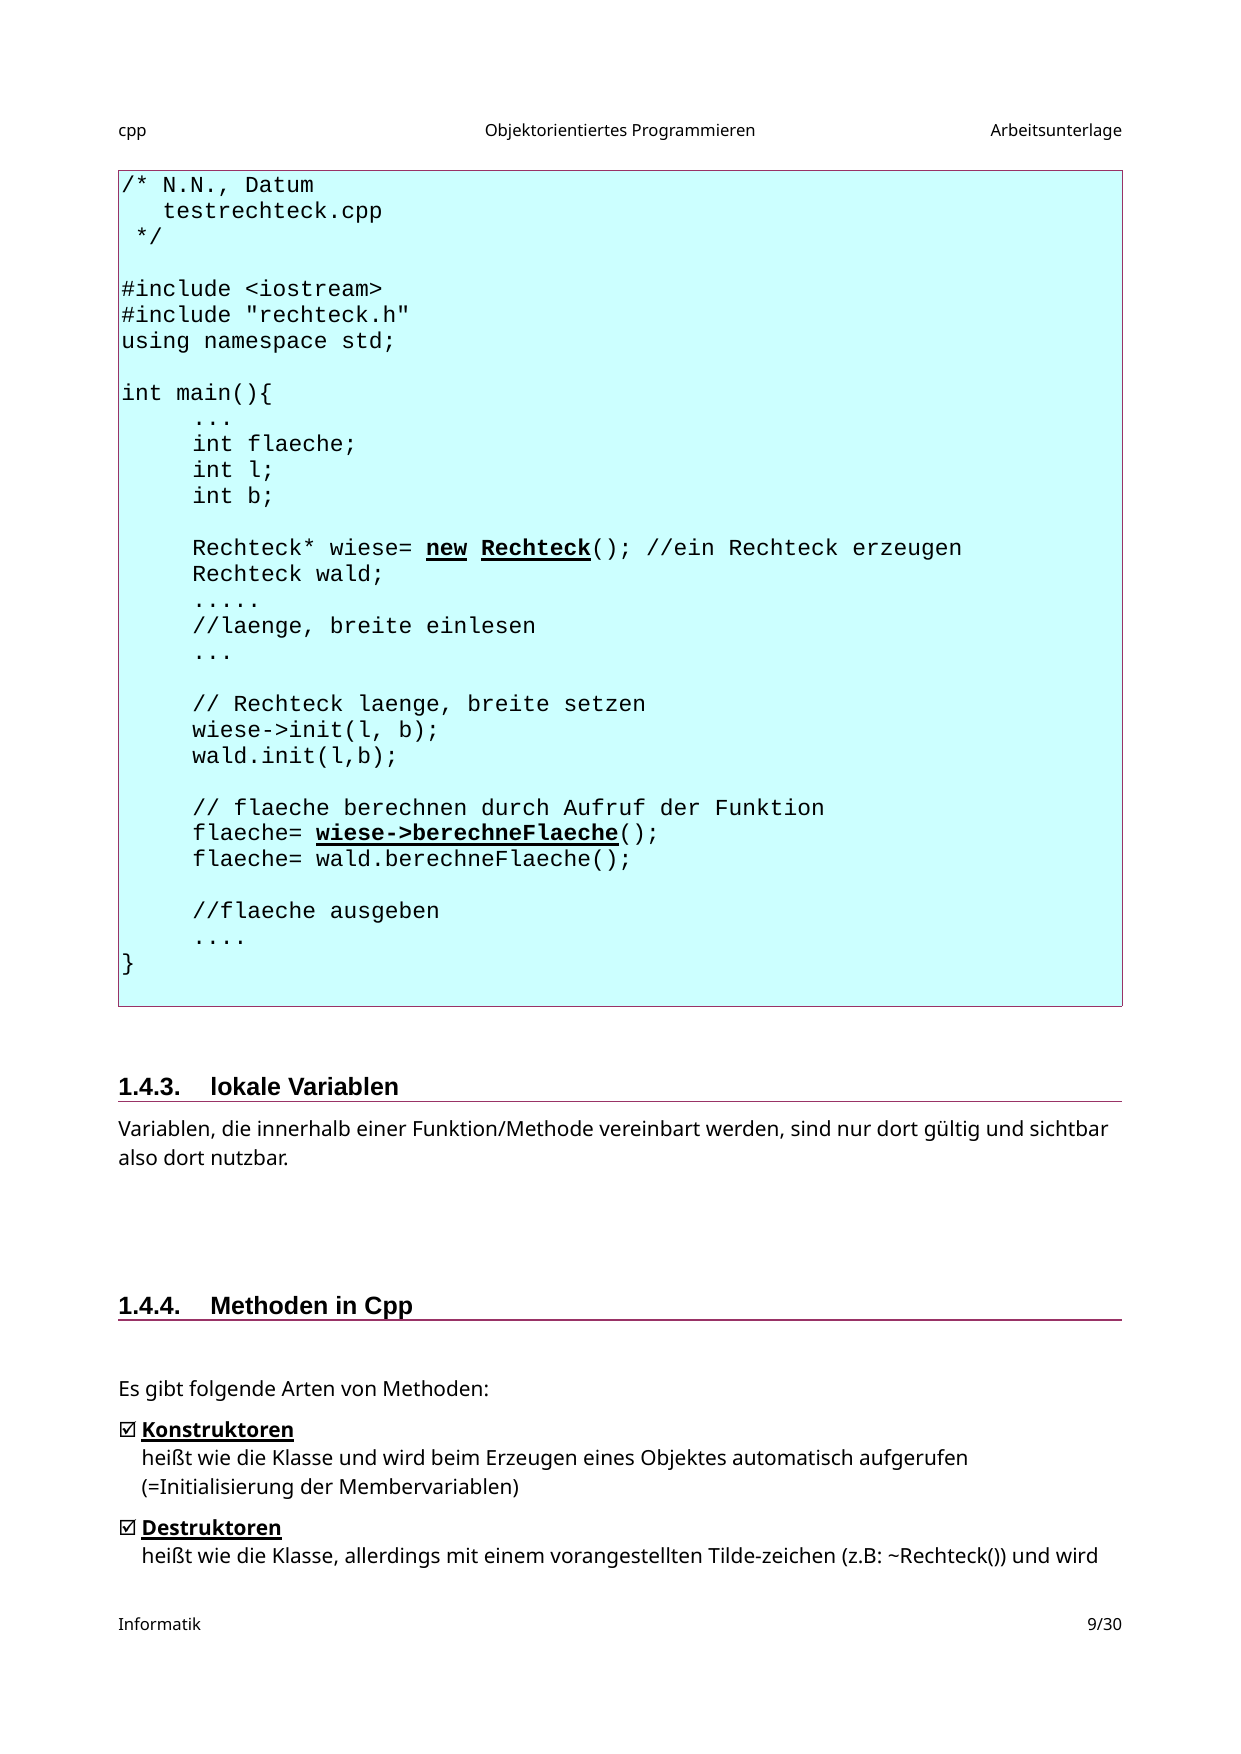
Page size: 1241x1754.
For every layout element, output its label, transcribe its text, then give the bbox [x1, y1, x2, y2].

text // flaeche berechnen durch Aufruf der Funktion [119, 793, 1122, 819]
text .... [119, 922, 1122, 948]
text #include <iostream> [119, 274, 1122, 300]
text int b; [119, 482, 1122, 507]
text ... [119, 404, 1122, 430]
text Rechteck* wiese= new Rechteck(); //ein Rechteck erzeugen [119, 533, 1122, 559]
text //laenge, breite einlesen [119, 611, 1122, 637]
text wald.init(l,b); [119, 741, 1122, 767]
text #include "rechteck.h" [119, 300, 1122, 326]
subtitle lokale Variablen [118, 1072, 1122, 1101]
text // Rechteck laenge, breite setzen [119, 689, 1122, 715]
text int l; [119, 456, 1122, 482]
text wiese->init(l, b); [119, 715, 1122, 741]
text Variablen, die innerhalb einer Funktion/Methode vereinbart werden, sind nur dort gültig und sichtbar also dort nutzbar. [118, 1114, 1122, 1171]
text int main(){ [119, 378, 1122, 404]
text ..... [119, 585, 1122, 611]
text testrechteck.cpp [119, 196, 1122, 222]
text */ [119, 222, 1122, 248]
text Rechteck wald; [119, 559, 1122, 585]
text Es gibt folgende Arten von Methoden: [118, 1374, 1122, 1402]
text /* N.N., Datum [119, 171, 1122, 196]
text int flaeche; [119, 430, 1122, 456]
list Destruktoren heißt wie die Klasse, allerdings mit einem vorangestellten Tilde-zeichen (z.B: ~Rechteck()) und wird [118, 1513, 1122, 1570]
list Konstruktoren heißt wie die Klasse und wird beim Erzeugen eines Objektes automatisch aufgerufen (=Initialisierung der Membervariablen) [118, 1415, 1122, 1500]
text flaeche= wald.berechneFlaeche(); [119, 845, 1122, 871]
text } [119, 948, 1122, 974]
subtitle Methoden in Cpp [118, 1291, 1122, 1319]
text //flaeche ausgeben [119, 897, 1122, 922]
text flaeche= wiese->berechneFlaeche(); [119, 819, 1122, 845]
text ... [119, 637, 1122, 663]
text using namespace std; [119, 326, 1122, 352]
